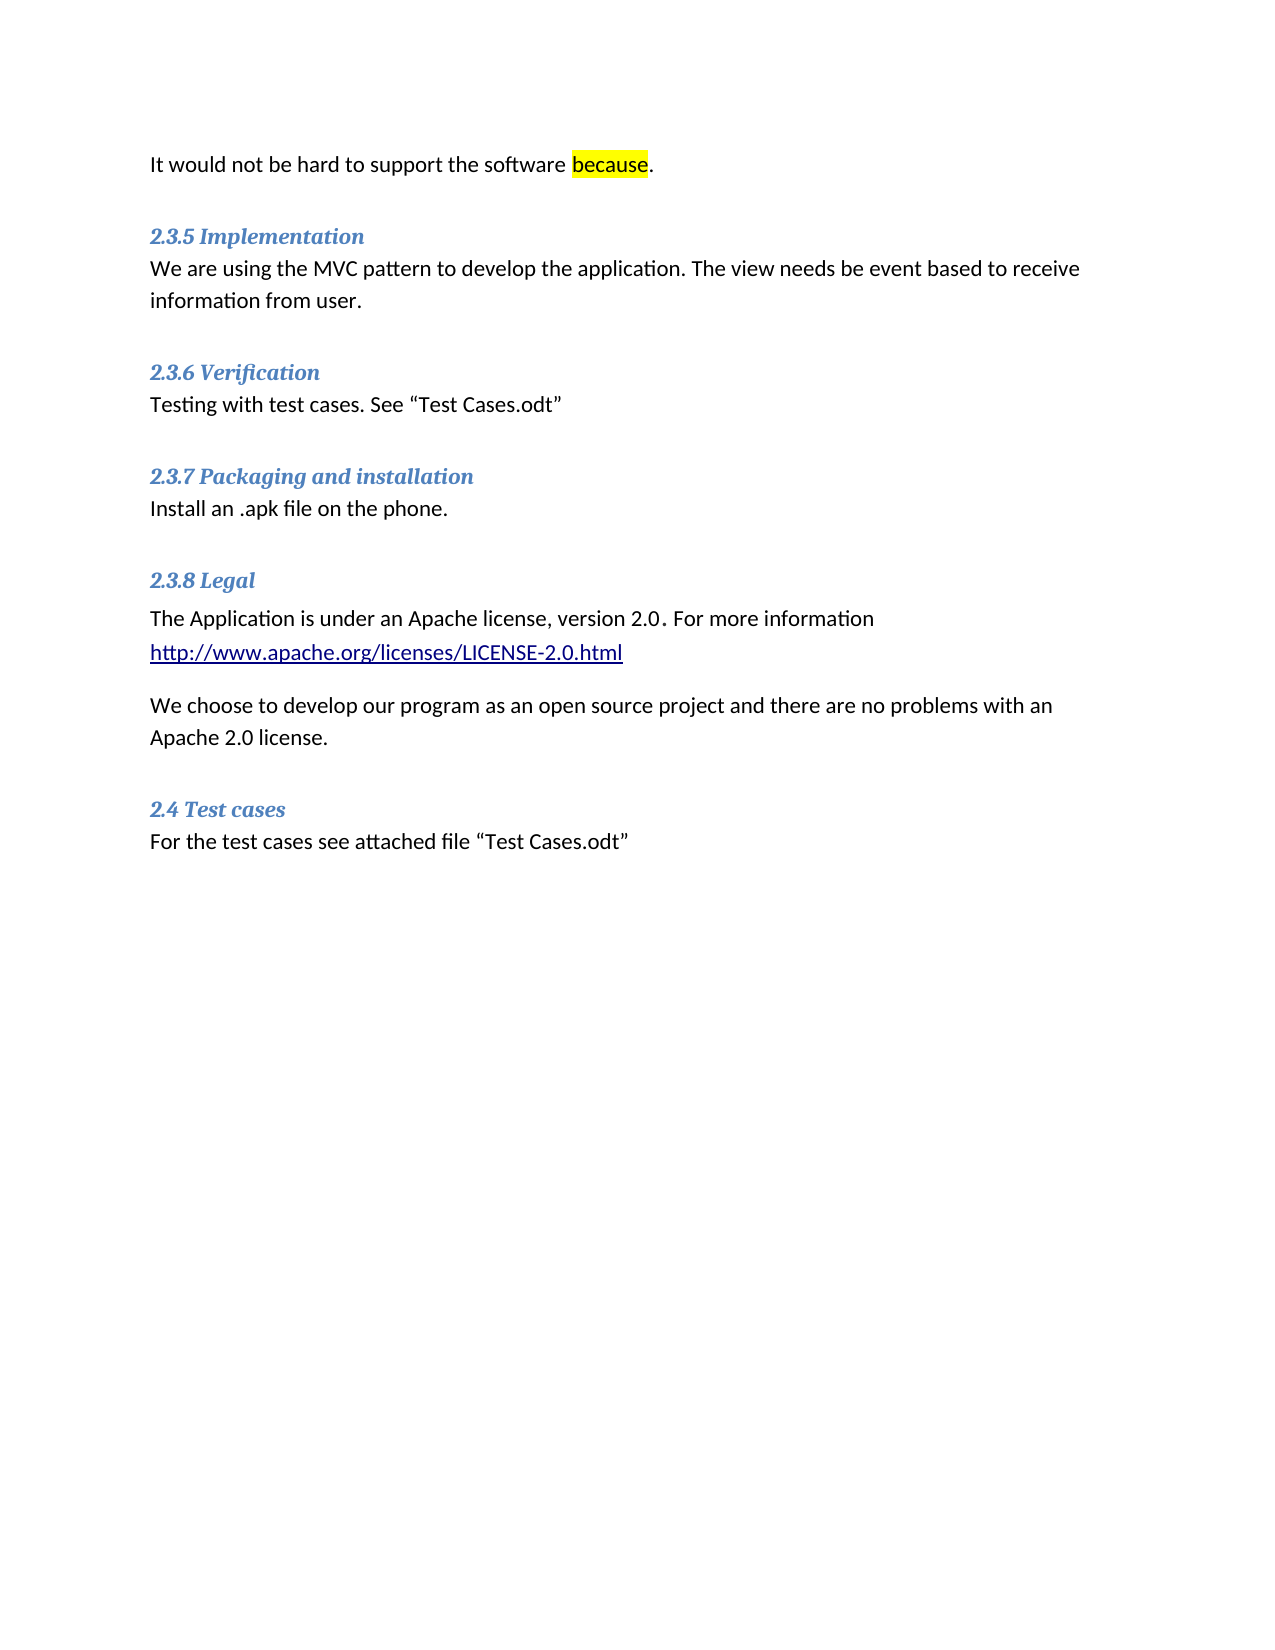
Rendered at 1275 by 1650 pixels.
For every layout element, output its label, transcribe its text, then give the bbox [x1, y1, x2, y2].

text Testing with test cases. See “Test Cases.odt” [150, 390, 1125, 418]
text We choose to develop our program as an open source project and there are no problems with an Apache 2.0 license. [150, 691, 1125, 751]
text We are using the MVC pattern to develop the application. The view needs be event based to receive information from user. [150, 254, 1125, 314]
subtitle 2.3.6 Verification [150, 360, 1125, 386]
text The Application is under an Apache license, version 2.0. For more information http://www.apache.org/licenses/LICENSE-2.0.html [150, 598, 1125, 666]
subtitle 2.3.5 Implementation [150, 224, 1125, 250]
subtitle 2.3.8 Legal [150, 568, 1125, 594]
text It would not be hard to support the software because. [150, 150, 1125, 178]
subtitle 2.3.7 Packaging and installation [150, 464, 1125, 491]
subtitle 2.4 Test cases [150, 797, 1125, 824]
text Install an .apk file on the phone. [150, 494, 1125, 522]
text For the test cases see attached file “Test Cases.odt” [150, 827, 1125, 856]
